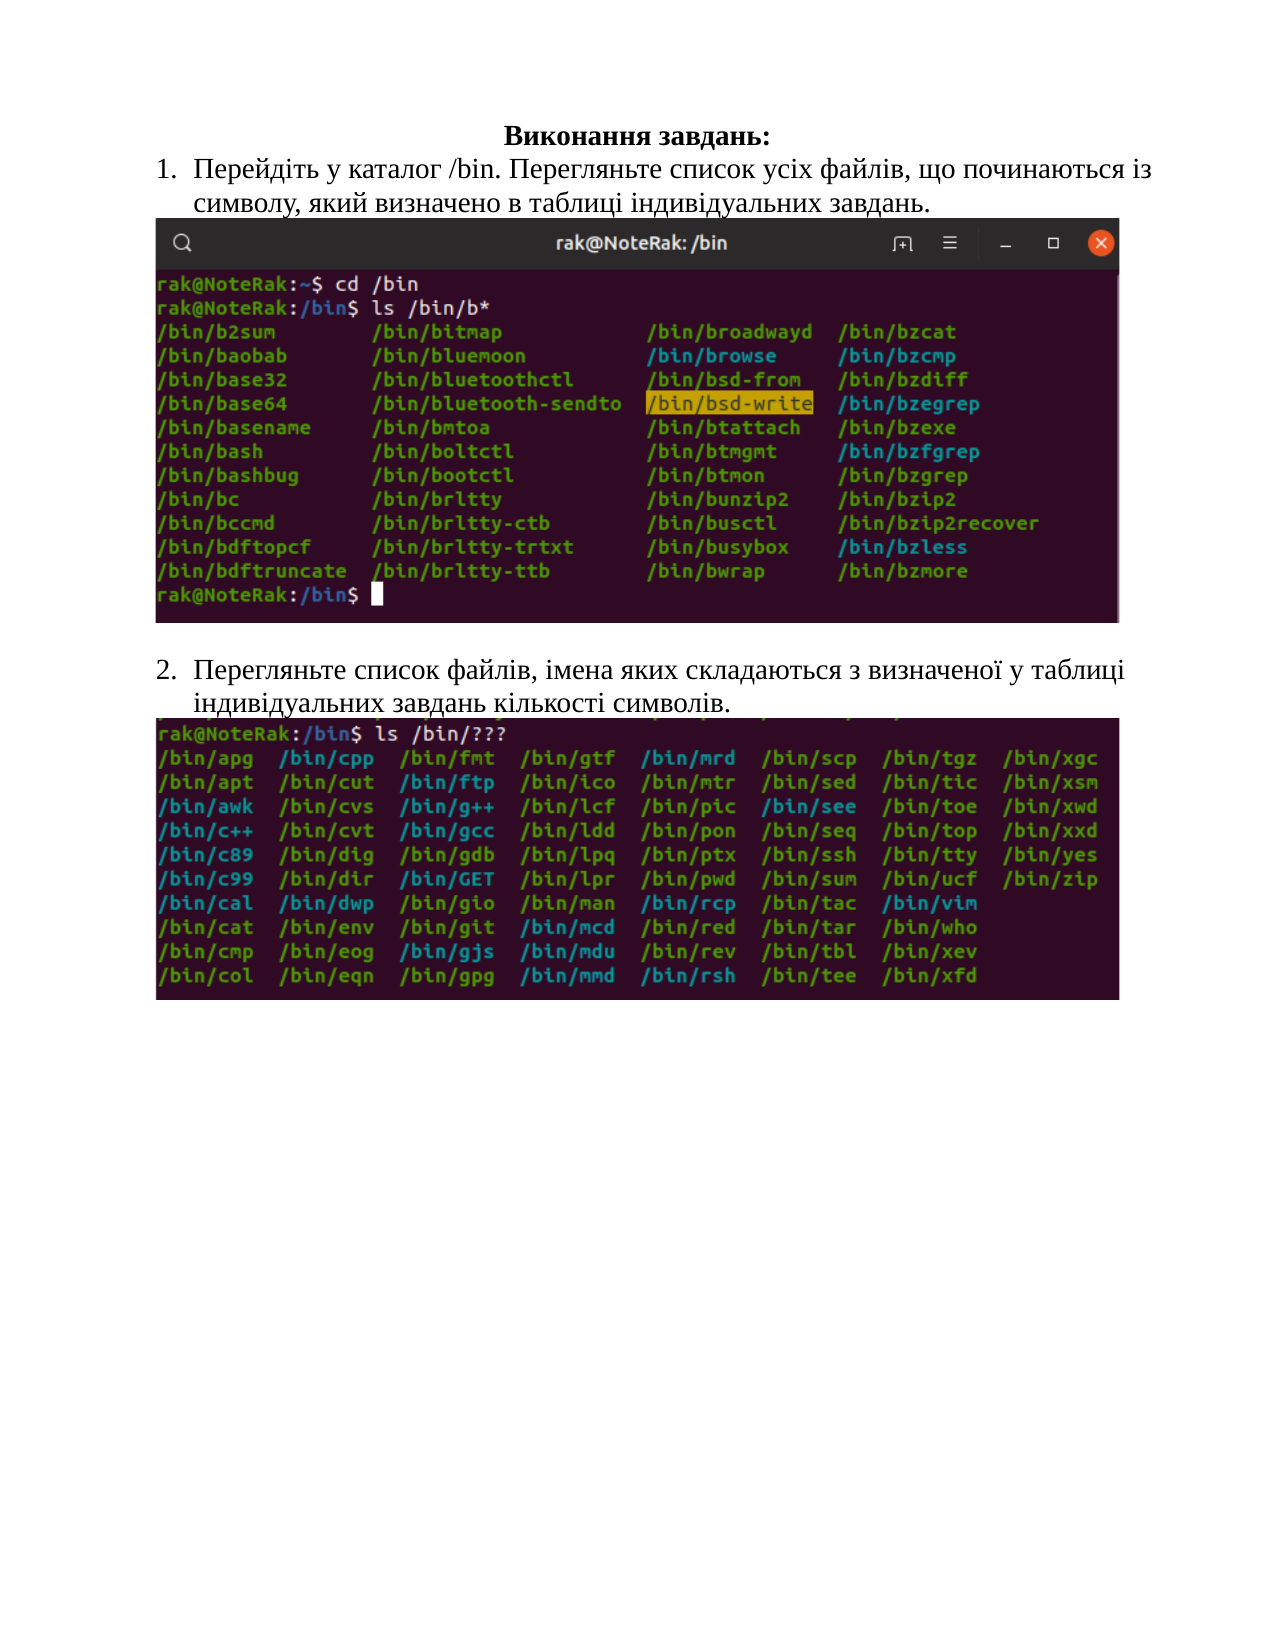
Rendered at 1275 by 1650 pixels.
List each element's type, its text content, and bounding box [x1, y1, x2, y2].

picture [155, 218, 1120, 623]
list Перейдіть у каталог /bin. Перегляньте список усіх файлів, що починаються із символу, який визначено в таблиці індивідуальних завдань. [156, 152, 1157, 219]
text Виконання завдань: [118, 118, 1157, 152]
list Перегляньте список файлів, імена яких складаються з визначеної у таблиці індивідуальних завдань кількості символів. [156, 652, 1157, 719]
picture [155, 718, 1120, 1000]
